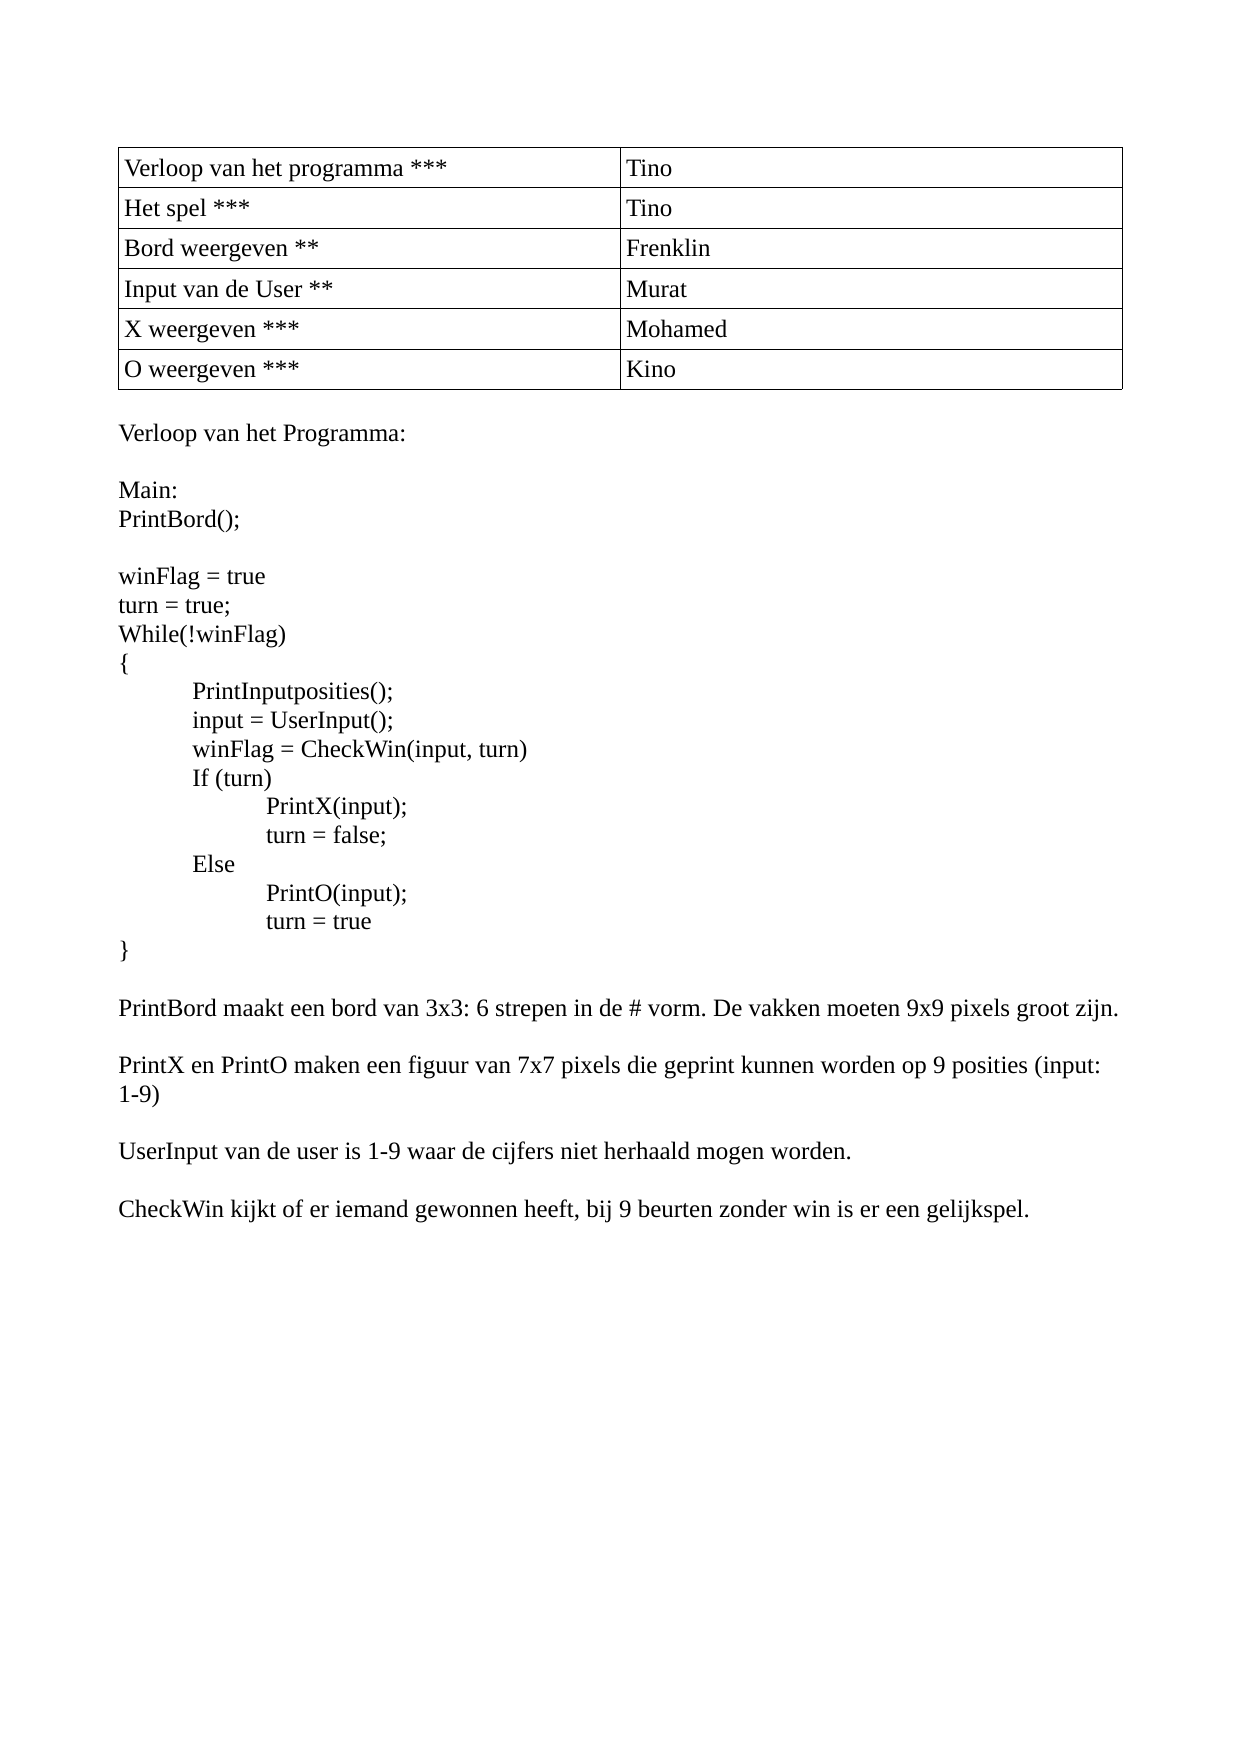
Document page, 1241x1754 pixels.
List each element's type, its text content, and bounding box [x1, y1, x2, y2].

table_cell O weergeven *** [119, 350, 620, 389]
text } [118, 935, 1122, 964]
text PrintInputposities(); [118, 676, 1122, 705]
text PrintO(input); [118, 878, 1122, 906]
text winFlag = CheckWin(input, turn) [118, 734, 1122, 763]
table_cell Murat [621, 269, 1122, 308]
table_header Tino [621, 148, 1122, 187]
text turn = true; [118, 590, 1122, 619]
text PrintBord(); [118, 504, 1122, 533]
text PrintBord maakt een bord van 3x3: 6 strepen in de # vorm. De vakken moeten 9x9 pixels groot zijn. [118, 993, 1122, 1021]
table_cell Tino [621, 188, 1122, 227]
table_cell Mohamed [621, 309, 1122, 348]
table_cell X weergeven *** [119, 309, 620, 348]
text CheckWin kijkt of er iemand gewonnen heeft, bij 9 beurten zonder win is er een gelijkspel. [118, 1194, 1122, 1223]
text PrintX en PrintO maken een figuur van 7x7 pixels die geprint kunnen worden op 9 posities (input: 1-9) [118, 1050, 1122, 1108]
table_header Verloop van het programma *** [119, 148, 620, 187]
text While(!winFlag) [118, 619, 1122, 648]
table_cell Frenklin [621, 229, 1122, 268]
text { [118, 648, 1122, 676]
text turn = false; [118, 820, 1122, 849]
text Main: [118, 475, 1122, 504]
text If (turn) [118, 763, 1122, 791]
table_cell Kino [621, 350, 1122, 389]
text input = UserInput(); [118, 705, 1122, 734]
text Verloop van het Programma: [118, 418, 1122, 446]
text PrintX(input); [118, 791, 1122, 820]
table_cell Bord weergeven ** [119, 229, 620, 268]
table_cell Input van de User ** [119, 269, 620, 308]
text UserInput van de user is 1-9 waar de cijfers niet herhaald mogen worden. [118, 1136, 1122, 1165]
text winFlag = true [118, 561, 1122, 590]
text Else [118, 849, 1122, 878]
text turn = true [118, 906, 1122, 935]
table_cell Het spel *** [119, 188, 620, 227]
